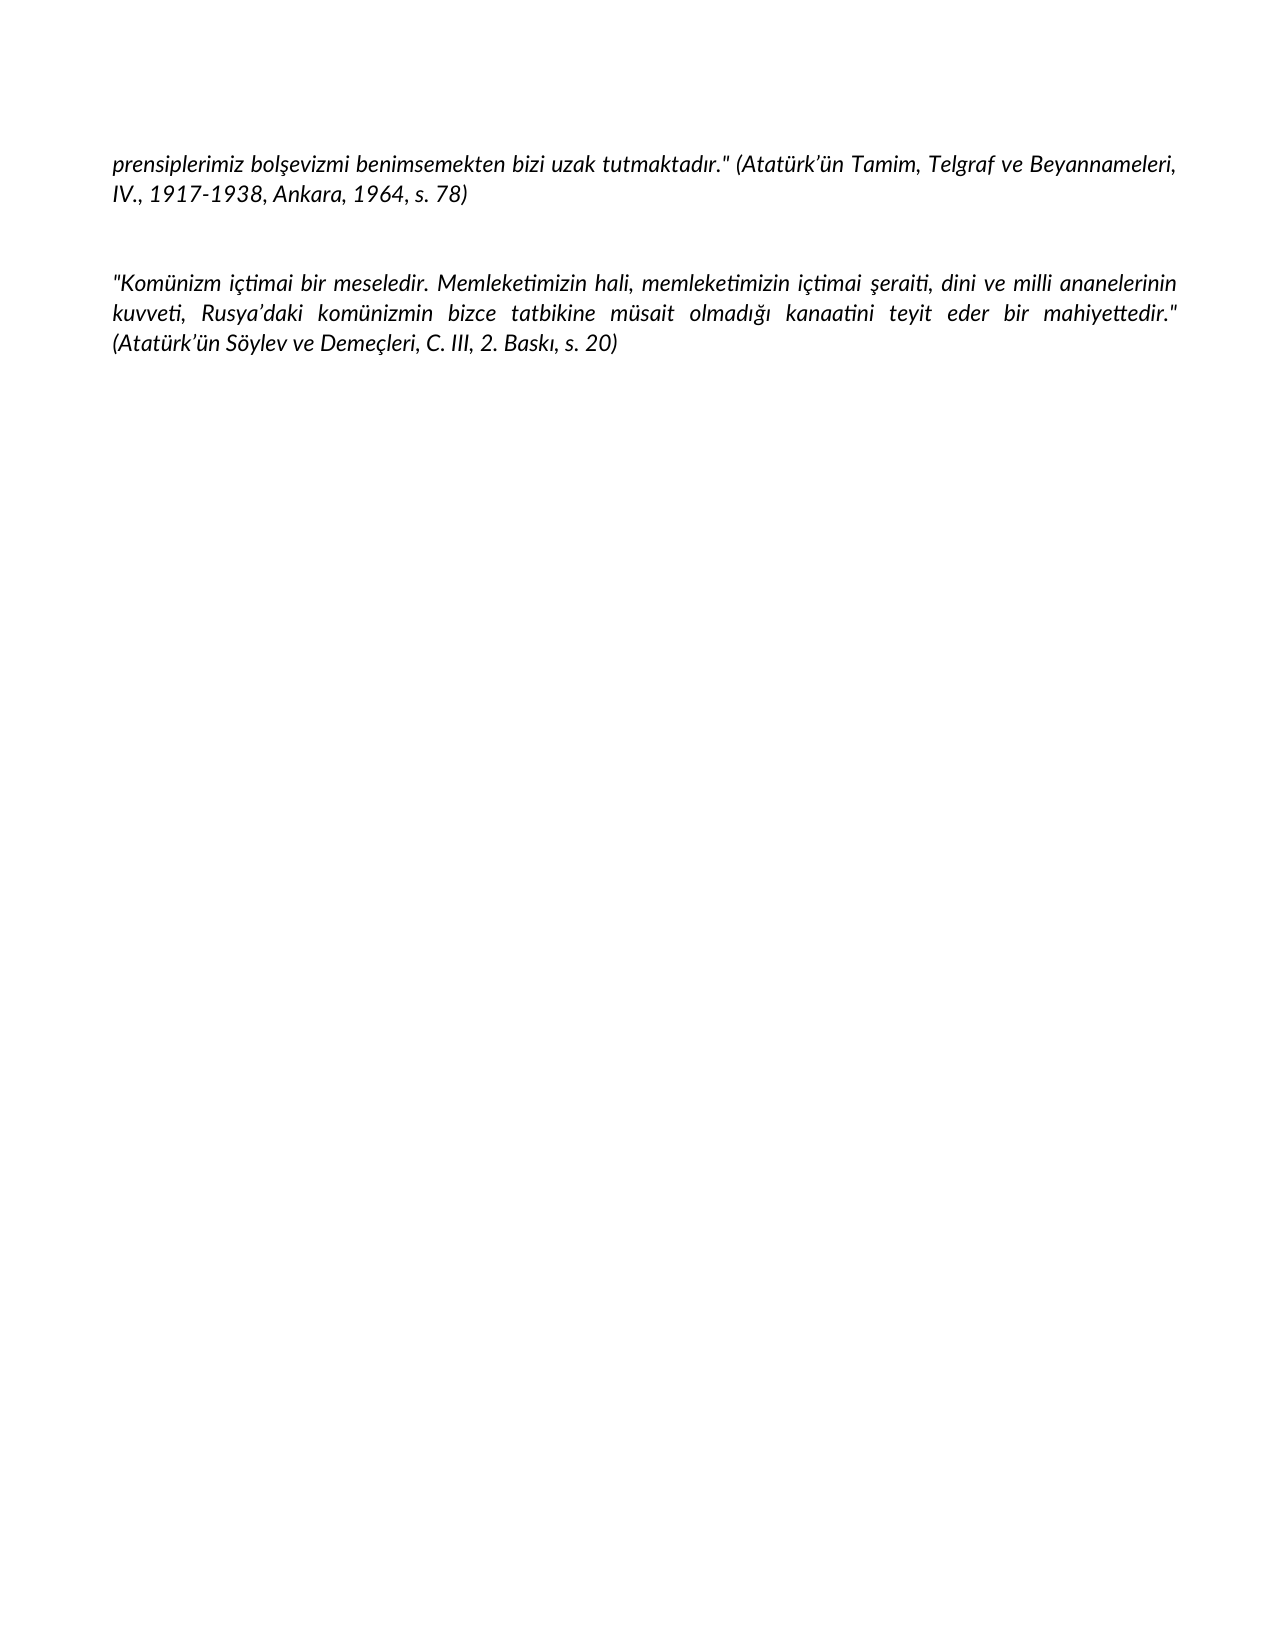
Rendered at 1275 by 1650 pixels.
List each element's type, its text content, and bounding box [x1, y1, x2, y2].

text "Komünizm içtimai bir meseledir. Memleketimizin hali, memleketimizin içtimai şeraiti, dini ve milli ananelerinin kuvveti, Rusya’daki komünizmin bizce tatbikine müsait olmadığı kanaatini teyit eder bir mahiyettedir." (Atatürk’ün Söylev ve Demeçleri, C. III, 2. Baskı, s. 20) [112, 268, 1178, 356]
text prensiplerimiz bolşevizmi benimsemekten bizi uzak tutmaktadır." (Atatürk’ün Tamim, Telgraf ve Beyannameleri, IV., 1917-1938, Ankara, 1964, s. 78) [112, 150, 1178, 208]
